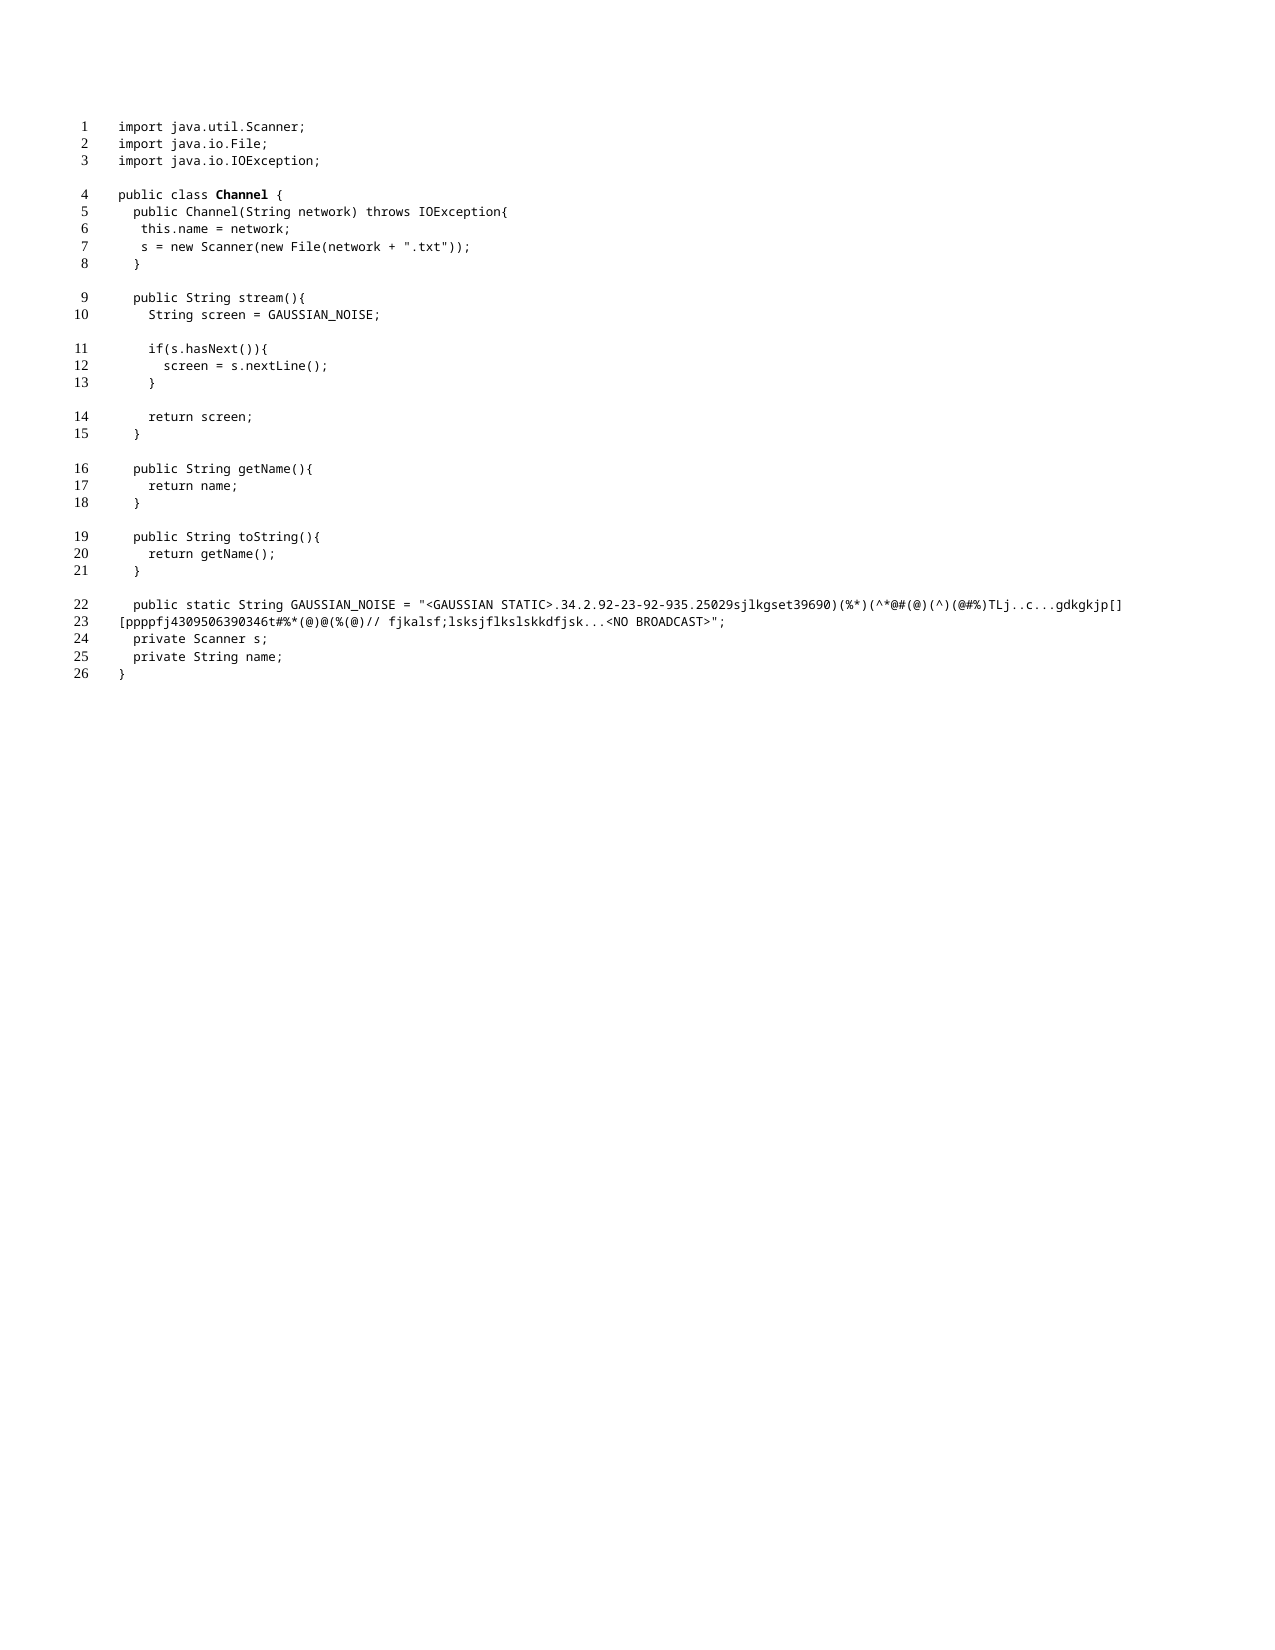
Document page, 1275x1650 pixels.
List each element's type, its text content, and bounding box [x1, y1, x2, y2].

text s = new Scanner(new File(network + ".txt")); [118, 238, 1157, 255]
text return screen; [118, 408, 1157, 426]
text public static String GAUSSIAN_NOISE = "<GAUSSIAN STATIC>.34.2.92-23-92-935.25029sjlkgset39690)(%*)(^*@#(@)(^)(@#%)TLj..c...gdkgkjp[][ppppfj4309506390346t#%*(@)@(%(@)// fjkalsf;lsksjflkslskkdfjsk...<NO BROADCAST>"; [118, 596, 1157, 631]
text public Channel(String network) throws IOException{ [118, 203, 1157, 221]
text } [118, 255, 1157, 272]
text } [118, 562, 1157, 579]
text if(s.hasNext()){ [118, 340, 1157, 357]
text } [118, 426, 1157, 443]
text return name; [118, 477, 1157, 494]
text import java.io.IOException; [118, 152, 1157, 169]
text public String stream(){ [118, 289, 1157, 306]
text String screen = GAUSSIAN_NOISE; [118, 306, 1157, 323]
text private Scanner s; [118, 631, 1157, 648]
text this.name = network; [118, 221, 1157, 238]
text screen = s.nextLine(); [118, 357, 1157, 374]
text import java.util.Scanner; [118, 118, 1157, 135]
text return getName(); [118, 545, 1157, 562]
text } [118, 494, 1157, 511]
text public class Channel { [118, 186, 1157, 203]
text public String getName(){ [118, 460, 1157, 477]
text } [118, 374, 1157, 391]
text import java.io.File; [118, 135, 1157, 152]
text public String toString(){ [118, 528, 1157, 545]
text private String name; [118, 648, 1157, 665]
text } [118, 665, 1157, 682]
